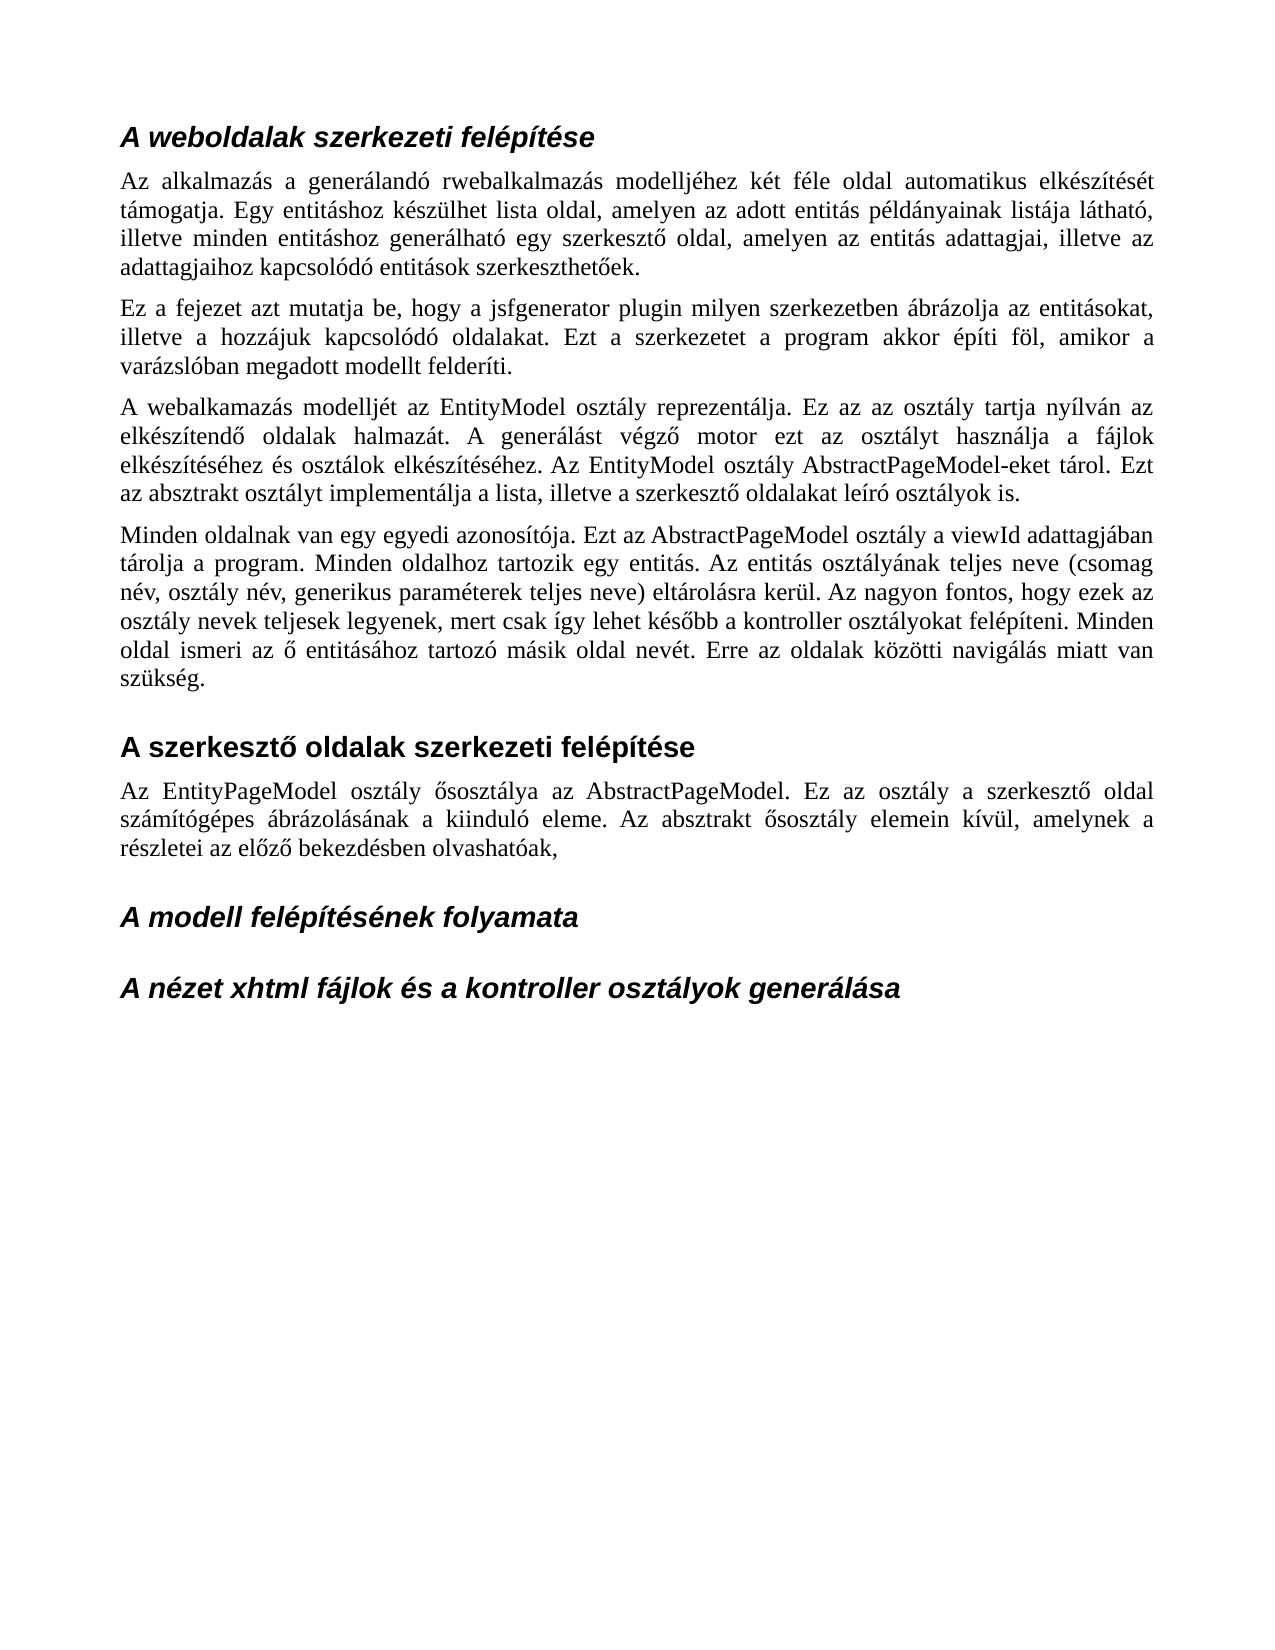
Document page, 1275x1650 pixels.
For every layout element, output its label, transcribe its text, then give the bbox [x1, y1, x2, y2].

text Az alkalmazás a generálandó rwebalkalmazás modelljéhez két féle oldal automatikus elkészítését támogatja. Egy entitáshoz készülhet lista oldal, amelyen az adott entitás példányainak listája látható, illetve minden entitáshoz generálható egy szerkesztő oldal, amelyen az entitás adattagjai, illetve az adattagjaihoz kapcsolódó entitások szerkeszthetőek. [120, 166, 1155, 281]
subtitle A nézet xhtml fájlok és a kontroller osztályok generálása [120, 971, 1155, 1004]
subtitle A szerkesztő oldalak szerkezeti felépítése [120, 730, 1155, 763]
text Minden oldalnak van egy egyedi azonosítója. Ezt az AbstractPageModel osztály a viewId adattagjában tárolja a program. Minden oldalhoz tartozik egy entitás. Az entitás osztályának teljes neve (csomag név, osztály név, generikus paraméterek teljes neve) eltárolásra kerül. Az nagyon fontos, hogy ezek az osztály nevek teljesek legyenek, mert csak így lehet később a kontroller osztályokat felépíteni. Minden oldal ismeri az ő entitásához tartozó másik oldal nevét. Erre az oldalak közötti navigálás miatt van szükség. [120, 520, 1155, 692]
subtitle A weboldalak szerkezeti felépítése [120, 120, 1155, 153]
subtitle A modell felépítésének folyamata [120, 899, 1155, 933]
text Ez a fejezet azt mutatja be, hogy a jsfgenerator plugin milyen szerkezetben ábrázolja az entitásokat, illetve a hozzájuk kapcsolódó oldalakat. Ezt a szerkezetet a program akkor építi föl, amikor a varázslóban megadott modellt felderíti. [120, 293, 1155, 380]
text A webalkamazás modelljét az EntityModel osztály reprezentálja. Ez az az osztály tartja nyílván az elkészítendő oldalak halmazát. A generálást végző motor ezt az osztályt használja a fájlok elkészítéséhez és osztálok elkészítéséhez. Az EntityModel osztály AbstractPageModel-eket tárol. Ezt az absztrakt osztályt implementálja a lista, illetve a szerkesztő oldalakat leíró osztályok is. [120, 392, 1155, 507]
text Az EntityPageModel osztály ősosztálya az AbstractPageModel. Ez az osztály a szerkesztő oldal számítógépes ábrázolásának a kiinduló eleme. Az absztrakt ősosztály elemein kívül, amelynek a részletei az előző bekezdésben olvashatóak, [120, 776, 1155, 862]
